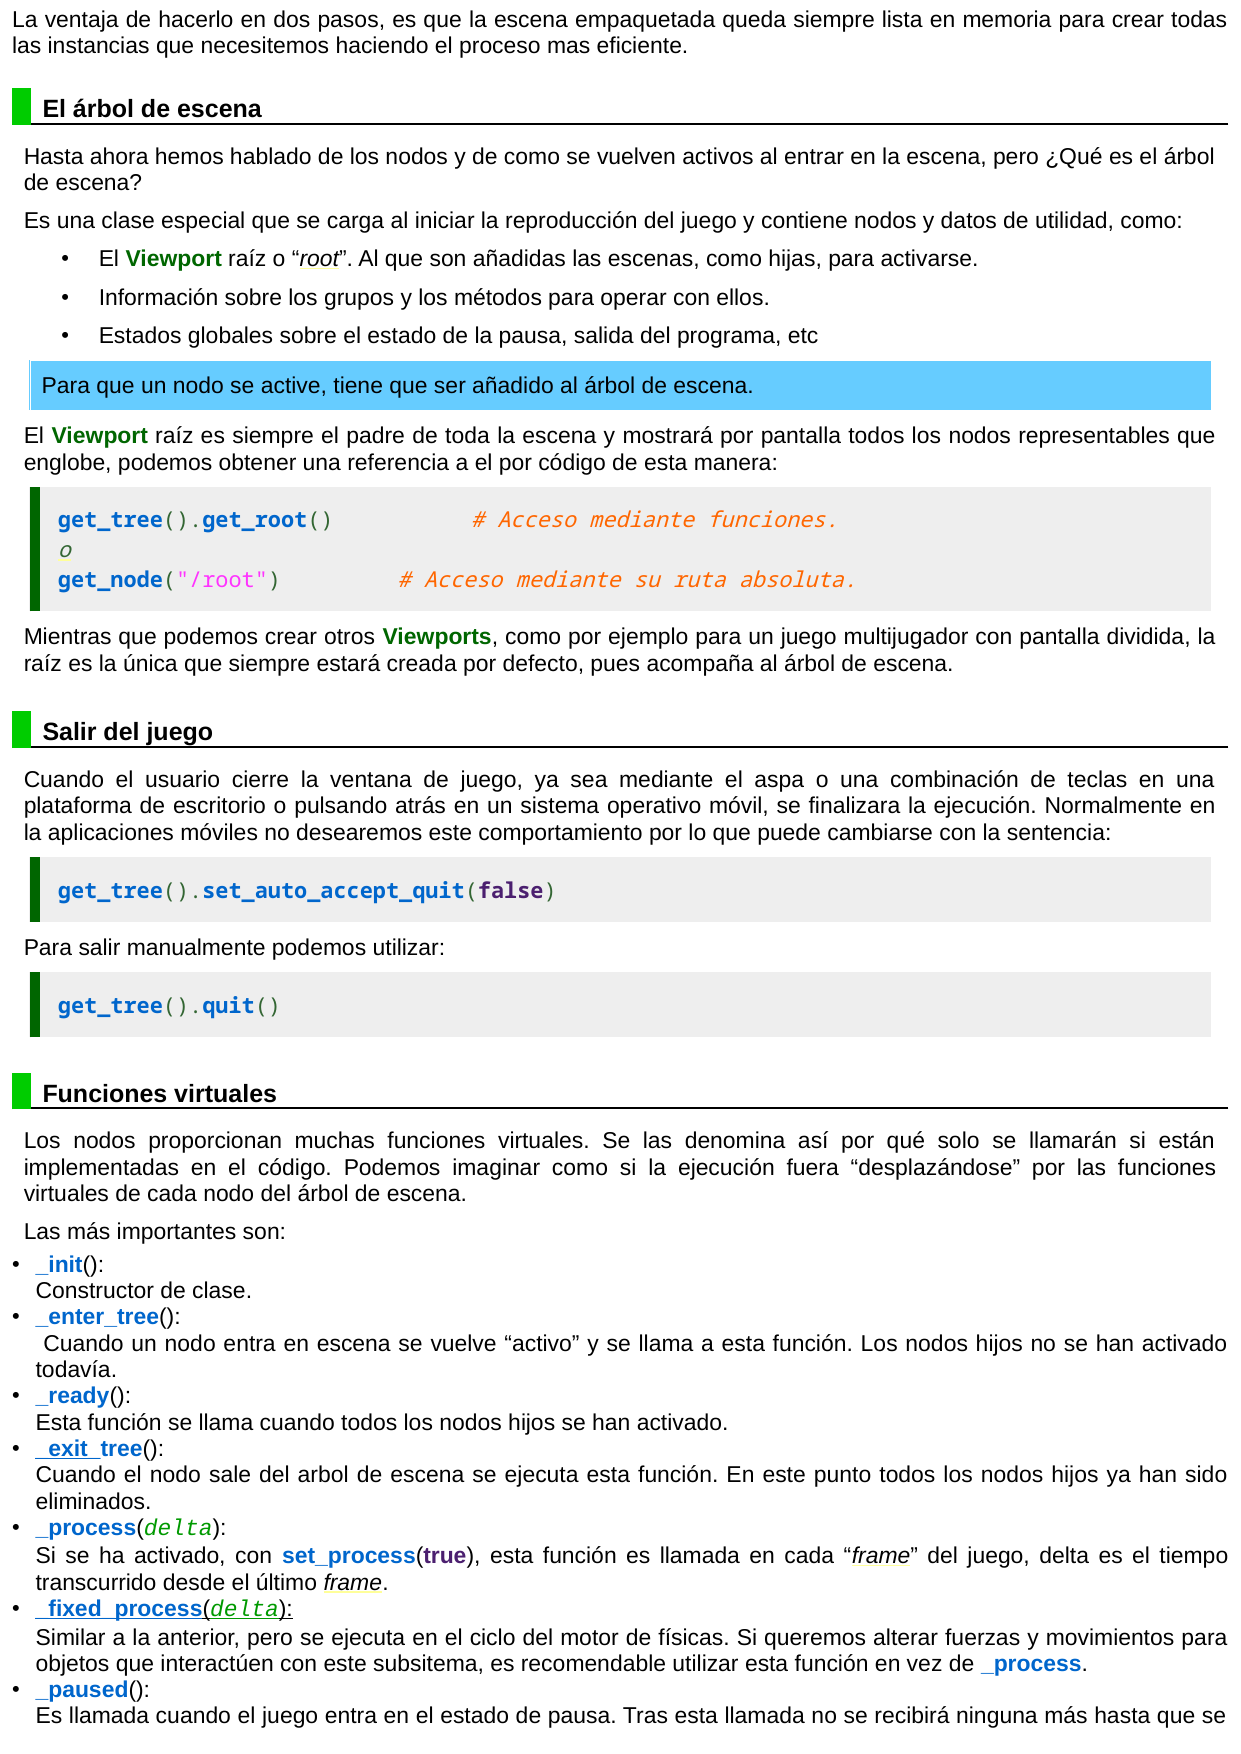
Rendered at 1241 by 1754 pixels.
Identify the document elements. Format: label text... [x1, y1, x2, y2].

text Mientras que podemos crear otros Viewports, como por ejemplo para un juego multijugador con pantalla dividida, la raíz es la única que siempre estará creada por defecto, pues acompaña al árbol de escena. [23, 623, 1217, 676]
text El Viewport raíz es siempre el padre de toda la escena y mostrará por pantalla todos los nodos representables que englobe, podemos obtener una referencia a el por código de esta manera: [23, 422, 1217, 475]
list El Viewport raíz o “root”. Al que son añadidas las escenas, como hijas, para activarse. [61, 245, 1228, 272]
text Hasta ahora hemos hablado de los nodos y de como se vuelven activos al entrar en la escena, pero ¿Qué es el árbol de escena? [23, 143, 1217, 195]
list _ready(): Esta función se llama cuando todos los nodos hijos se han activado. [12, 1382, 1228, 1435]
list Información sobre los grupos y los métodos para operar con ellos. [61, 284, 1228, 310]
list _paused(): Es llamada cuando el juego entra en el estado de pausa. Tras esta llamada no se recibirá ninguna más hasta que se [12, 1676, 1228, 1729]
list _exit_tree(): Cuando el nodo sale del arbol de escena se ejecuta esta función. En este punto todos los nodos hijos ya han sido eliminados. [12, 1435, 1228, 1514]
text get_tree().get_root() # Acceso mediante funciones. [40, 487, 1211, 534]
text get_tree().set_auto_accept_quit(false) [40, 857, 1211, 922]
list _enter_tree(): Cuando un nodo entra en escena se vuelve “activo” y se llama a esta función. Los nodos hijos no se han activado todavía. [12, 1303, 1228, 1382]
subtitle Funciones virtuales [31, 1073, 1228, 1107]
list _process(delta): Si se ha activado, con set_process(true), esta función es llamada en cada “frame” del juego, delta es el tiempo transcurrido desde el último frame. [12, 1514, 1228, 1595]
list _fixed_process(delta): Similar a la anterior, pero se ejecuta en el ciclo del motor de físicas. Si queremos alterar fuerzas y movimientos para objetos que interactúen con este subsitema, es recomendable utilizar esta función en vez de _process. [12, 1595, 1228, 1676]
text Es una clase especial que se carga al iniciar la reproducción del juego y contiene nodos y datos de utilidad, como: [23, 207, 1217, 233]
text Cuando el usuario cierre la ventana de juego, ya sea mediante el aspa o una combinación de teclas en una plataforma de escritorio o pulsando atrás en un sistema operativo móvil, se finalizara la ejecución. Normalmente en la aplicaciones móviles no desearemos este comportamiento por lo que puede cambiarse con la sentencia: [23, 766, 1217, 845]
subtitle Salir del juego [31, 711, 1228, 746]
subtitle El árbol de escena [31, 88, 1228, 123]
text o [40, 534, 1211, 564]
text Los nodos proporcionan muchas funciones virtuales. Se las denomina así por qué solo se llamarán si están implementadas en el código. Podemos imaginar como si la ejecución fuera “desplazándose” por las funciones virtuales de cada nodo del árbol de escena. [23, 1127, 1217, 1206]
text La ventaja de hacerlo en dos pasos, es que la escena empaquetada queda siempre lista en memoria para crear todas las instancias que necesitemos haciendo el proceso mas eficiente. [12, 6, 1228, 59]
text Las más importantes son: [23, 1218, 1217, 1244]
list _init(): Constructor de clase. [12, 1251, 1228, 1303]
text Para que un nodo se active, tiene que ser añadido al árbol de escena. [31, 361, 1211, 410]
list Estados globales sobre el estado de la pausa, salida del programa, etc [61, 322, 1228, 348]
text get_node("/root") # Acceso mediante su ruta absoluta. [40, 564, 1211, 611]
text get_tree().quit() [40, 972, 1211, 1037]
text Para salir manualmente podemos utilizar: [23, 934, 1217, 960]
